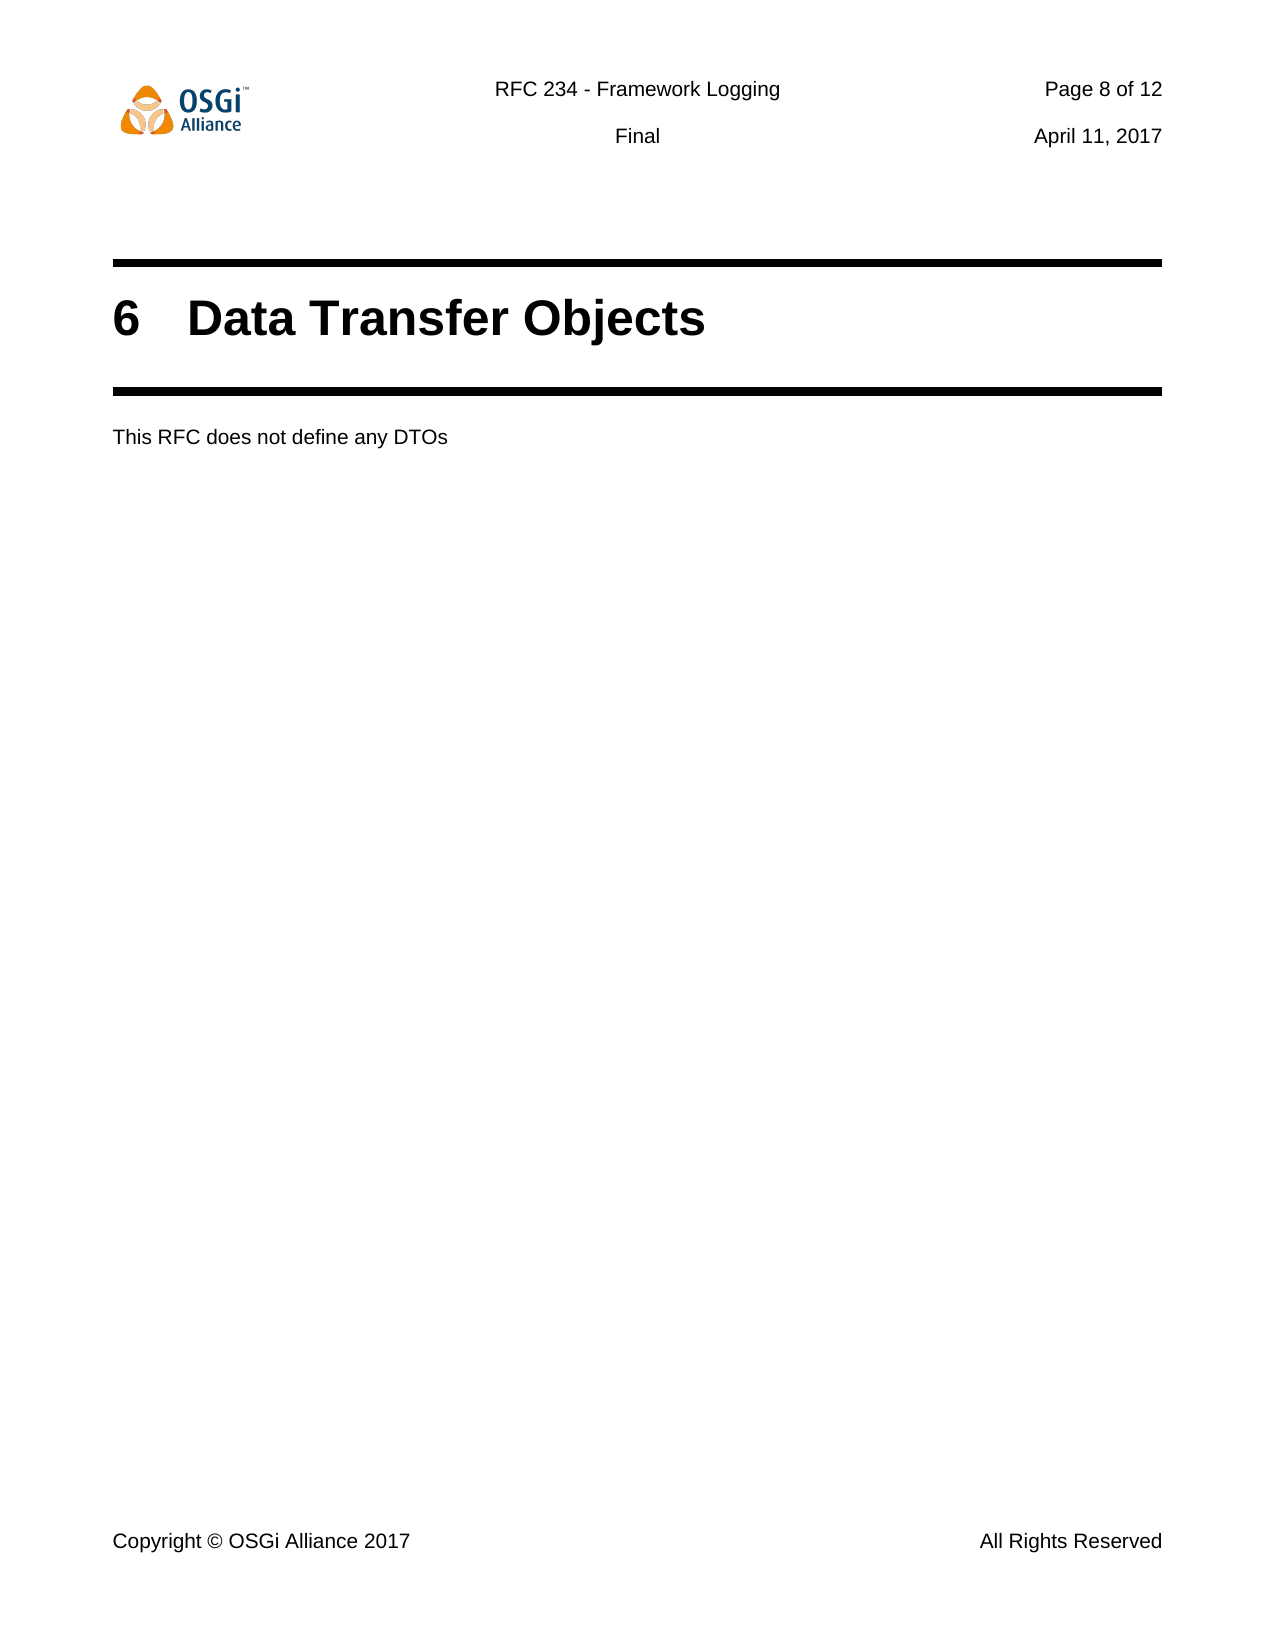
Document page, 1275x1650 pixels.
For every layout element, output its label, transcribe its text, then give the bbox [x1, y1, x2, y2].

text This RFC does not define any DTOs [112, 425, 1162, 449]
subtitle Data Transfer Objects [112, 260, 1162, 396]
picture [113, 78, 257, 142]
